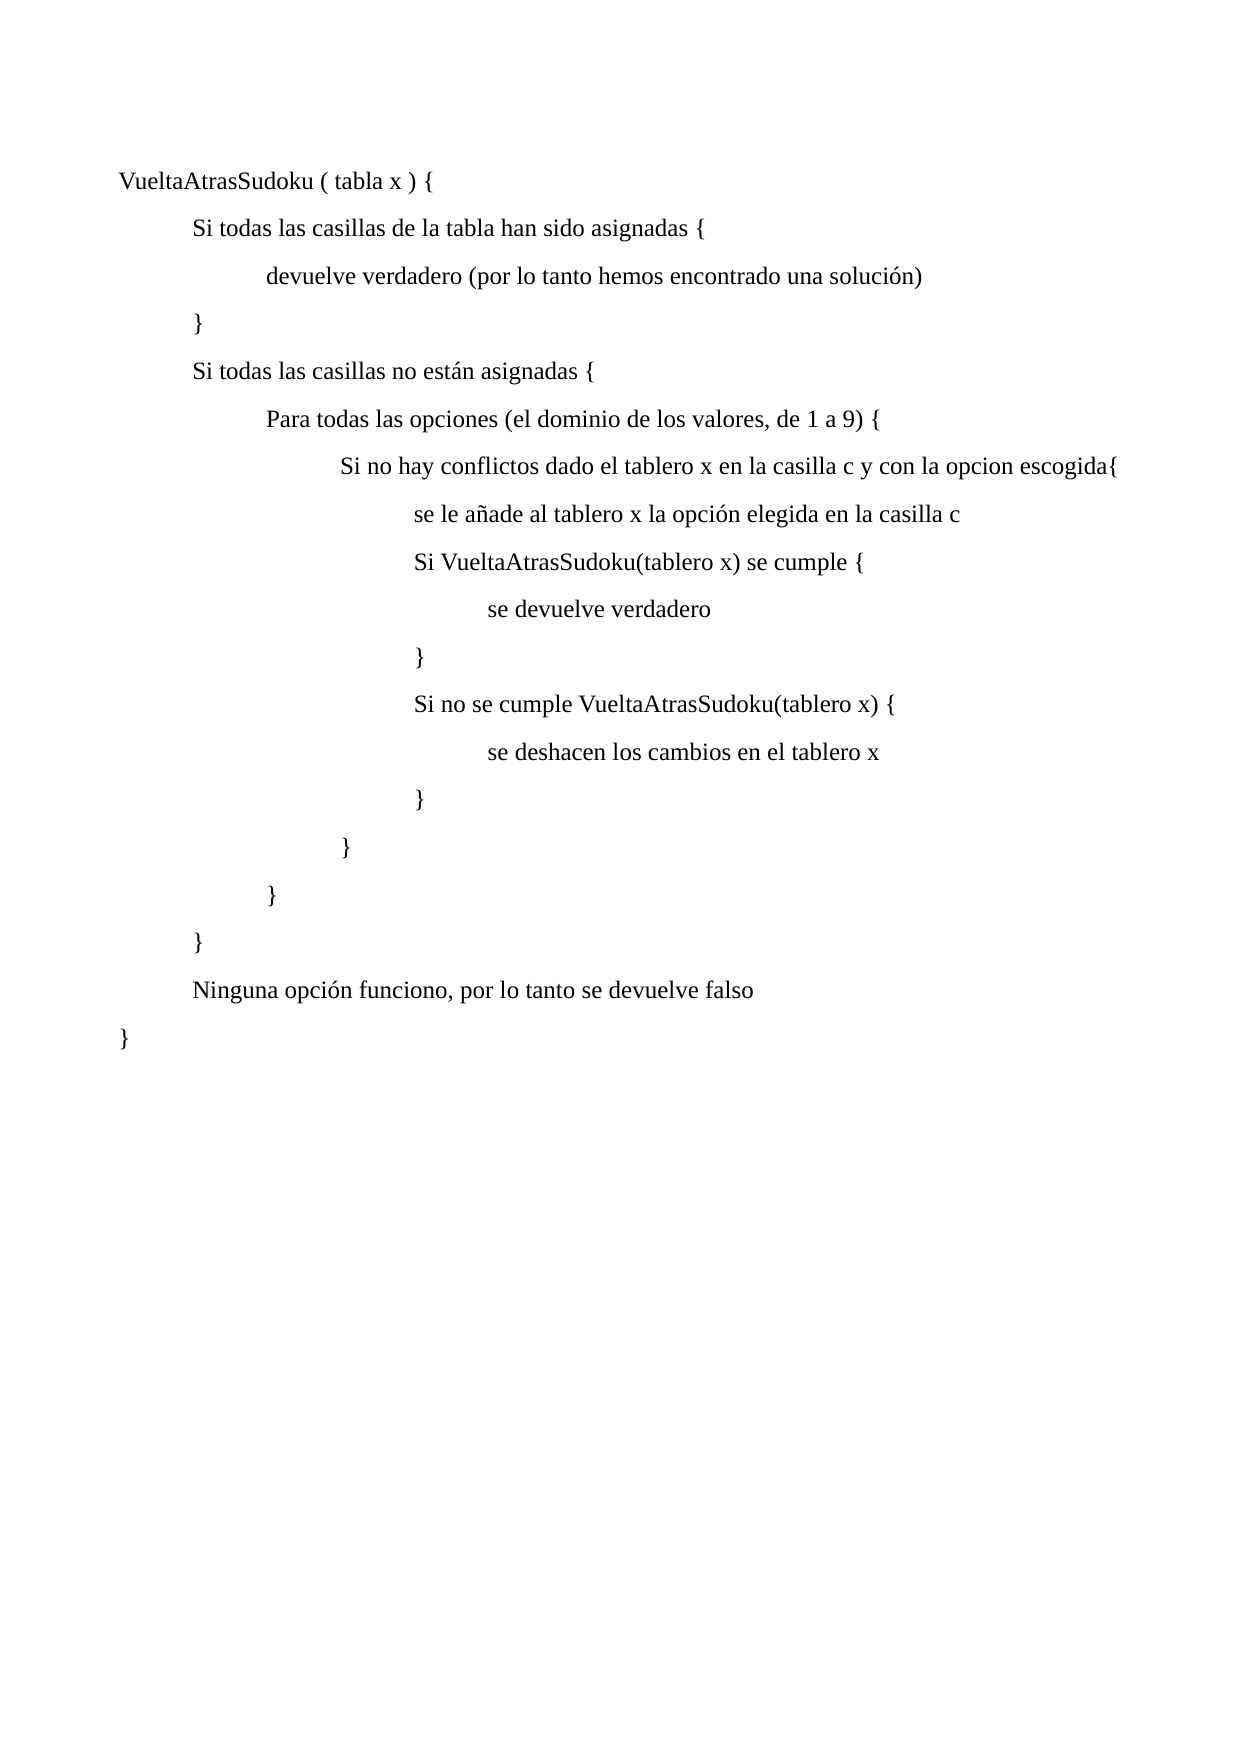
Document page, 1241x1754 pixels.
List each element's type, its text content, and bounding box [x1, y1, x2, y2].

text devuelve verdadero (por lo tanto hemos encontrado una solución) [118, 261, 1122, 290]
text Si no hay conflictos dado el tablero x en la casilla c y con la opcion escogida{ [118, 451, 1122, 480]
text Si no se cumple VueltaAtrasSudoku(tablero x) { [118, 689, 1122, 718]
text se deshacen los cambios en el tablero x [118, 737, 1122, 766]
text } [118, 1023, 1122, 1051]
text } [118, 308, 1122, 337]
text se le añade al tablero x la opción elegida en la casilla c [118, 499, 1122, 528]
text se devuelve verdadero [118, 594, 1122, 623]
text Si todas las casillas de la tabla han sido asignadas { [118, 213, 1122, 242]
text } [118, 880, 1122, 908]
text } [118, 784, 1122, 813]
text } [118, 832, 1122, 861]
text Si VueltaAtrasSudoku(tablero x) se cumple { [118, 547, 1122, 575]
text Para todas las opciones (el dominio de los valores, de 1 a 9) { [118, 404, 1122, 432]
text VueltaAtrasSudoku ( tabla x ) { [118, 166, 1122, 194]
text } [118, 642, 1122, 671]
text Ninguna opción funciono, por lo tanto se devuelve falso [118, 975, 1122, 1004]
text Si todas las casillas no están asignadas { [118, 356, 1122, 385]
text } [118, 927, 1122, 956]
